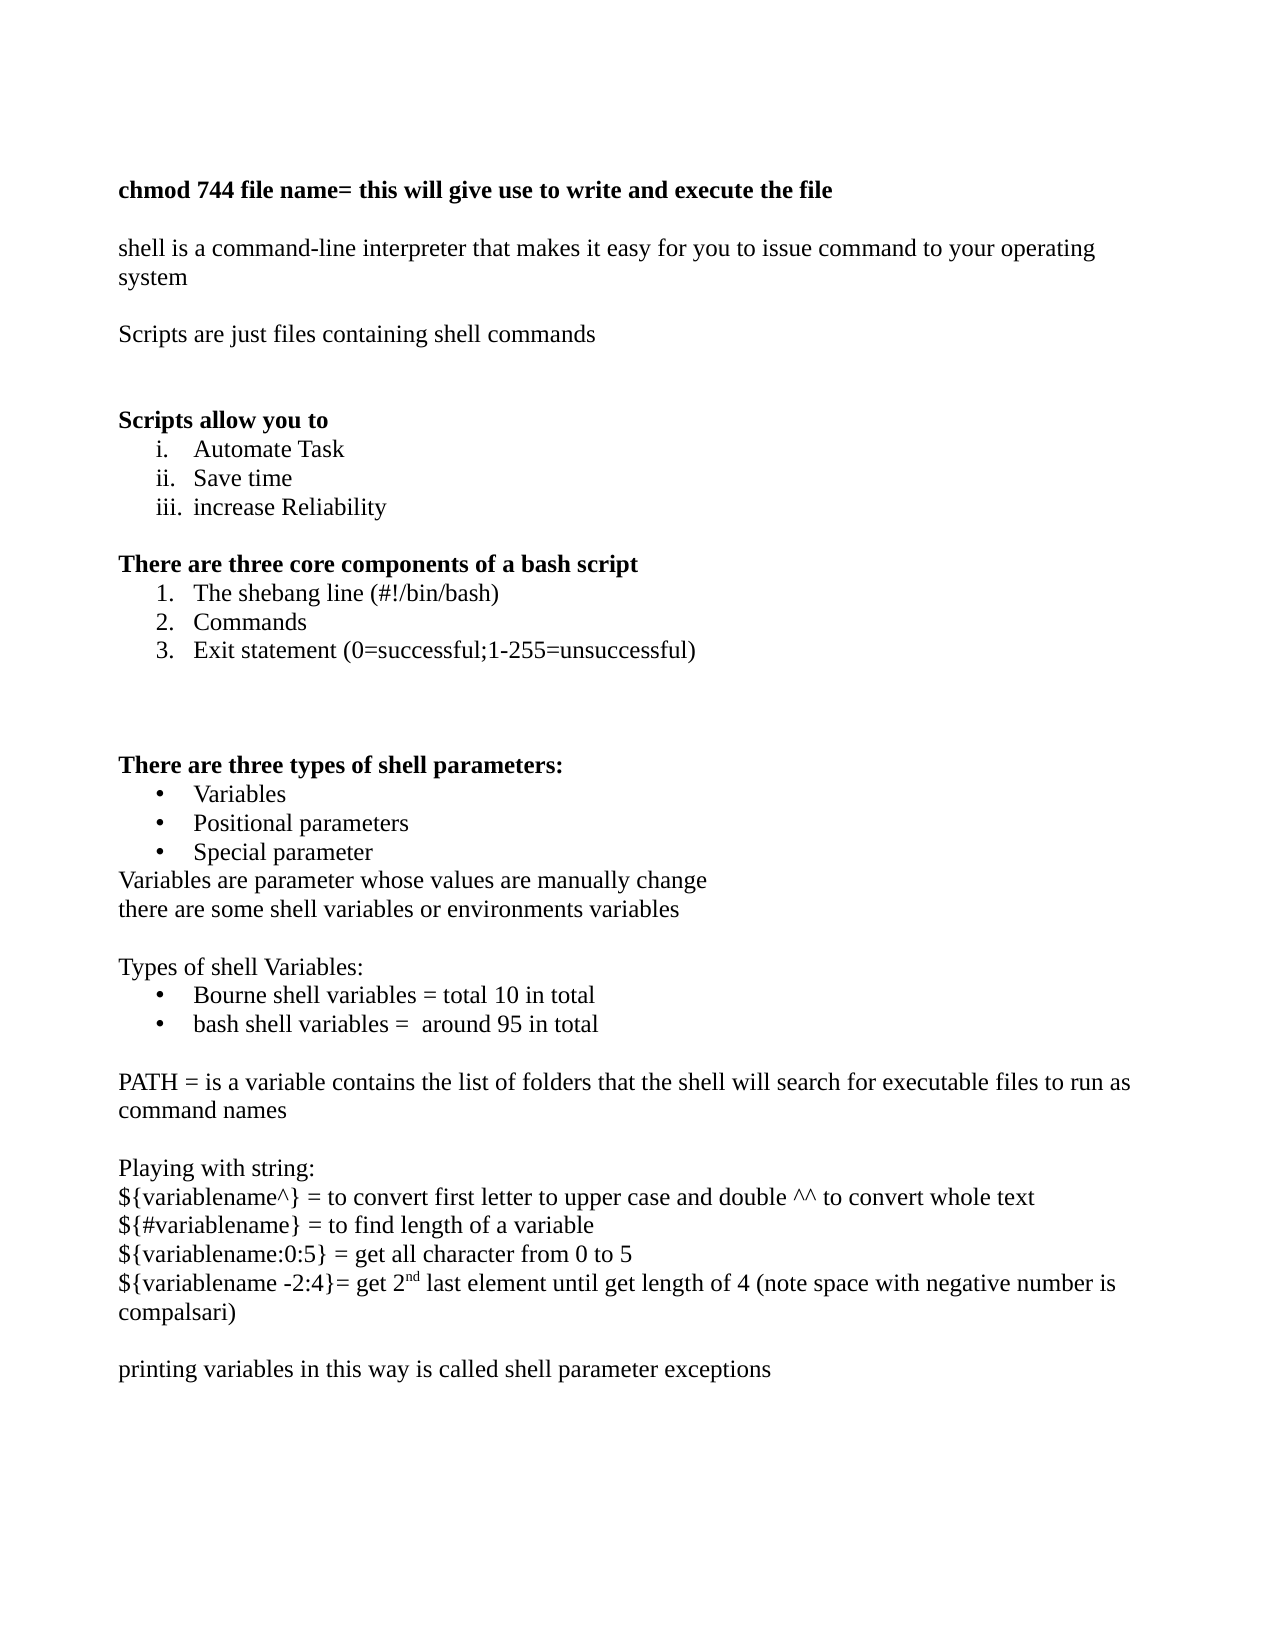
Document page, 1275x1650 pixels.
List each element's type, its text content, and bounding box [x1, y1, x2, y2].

list The shebang line (#!/bin/bash) [156, 578, 1157, 607]
list Automate Task [156, 434, 1157, 463]
text ${#variablename} = to find length of a variable [118, 1211, 1157, 1239]
text There are three core components of a bash script [118, 549, 1157, 578]
text ${variablename -2:4}= get 2nd last element until get length of 4 (note space with negative number is compalsari) [118, 1268, 1157, 1326]
list Positional parameters [156, 808, 1157, 837]
text PATH = is a variable contains the list of folders that the shell will search for executable files to run as command names [118, 1067, 1157, 1124]
text Scripts allow you to [118, 406, 1157, 434]
list Exit statement (0=successful;1-255=unsuccessful) [156, 636, 1157, 664]
list Save time [156, 463, 1157, 492]
text printing variables in this way is called shell parameter exceptions [118, 1354, 1157, 1383]
text ${variablename^} = to convert first letter to upper case and double ^^ to convert whole text [118, 1182, 1157, 1211]
text chmod 744 file name= this will give use to write and execute the file [118, 176, 1157, 204]
list Special parameter [156, 837, 1157, 866]
text shell is a command-line interpreter that makes it easy for you to issue command to your operating system [118, 233, 1157, 291]
list Variables [156, 779, 1157, 808]
list Bourne shell variables = total 10 in total [156, 981, 1157, 1009]
text there are some shell variables or environments variables [118, 894, 1157, 923]
text ${variablename:0:5} = get all character from 0 to 5 [118, 1239, 1157, 1268]
text Types of shell Variables: [118, 952, 1157, 981]
text Playing with string: [118, 1153, 1157, 1182]
text Variables are parameter whose values are manually change [118, 866, 1157, 894]
text There are three types of shell parameters: [118, 751, 1157, 779]
text Scripts are just files containing shell commands [118, 319, 1157, 348]
list increase Reliability [156, 492, 1157, 521]
list Commands [156, 607, 1157, 636]
list bash shell variables = around 95 in total [156, 1009, 1157, 1038]
